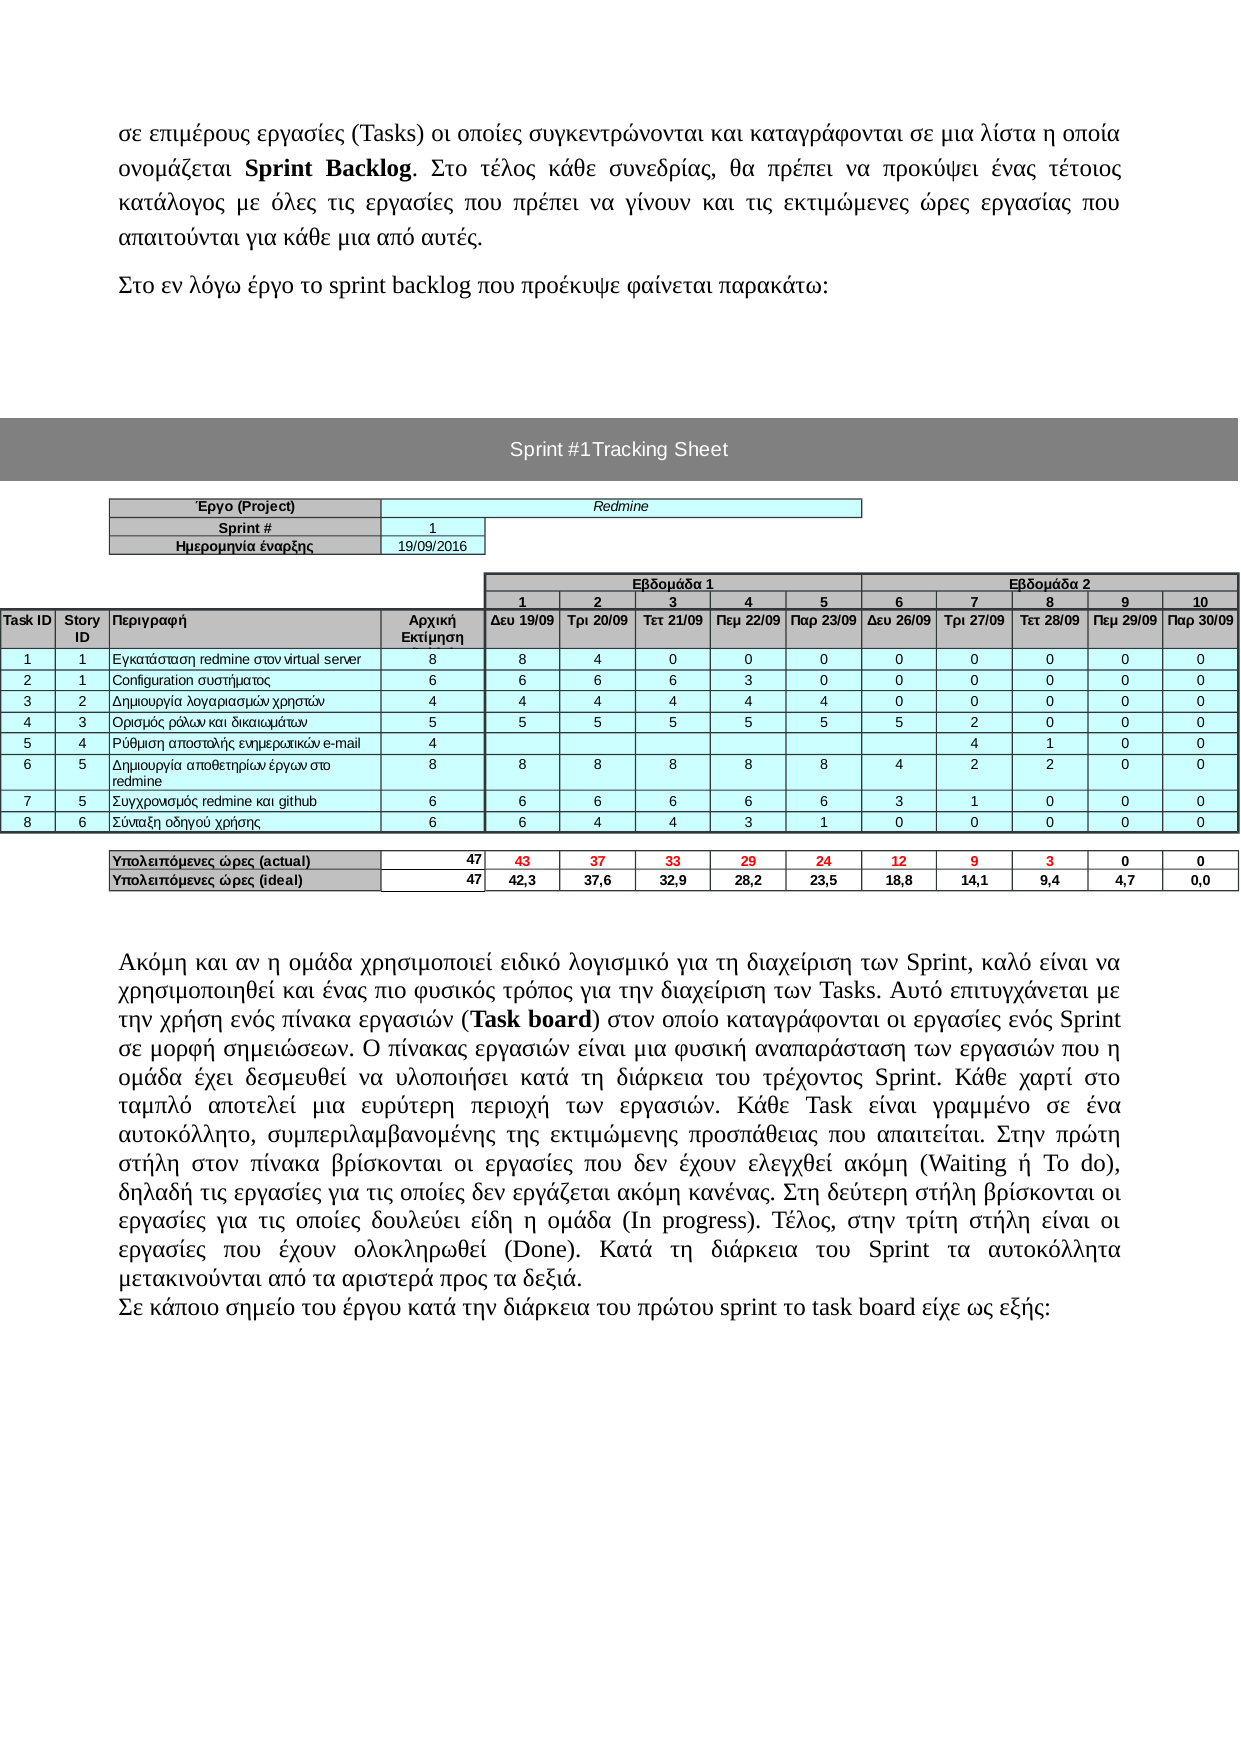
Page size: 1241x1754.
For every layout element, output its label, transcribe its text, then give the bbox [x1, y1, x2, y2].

text Σε κάποιο σημείο του έργου κατά την διάρκεια του πρώτου sprint το task board είχε ως εξής: [118, 1292, 1122, 1321]
text Ακόμη και αν η ομάδα χρησιμοποιεί ειδικό λογισμικό για τη διαχείριση των Sprint, καλό είναι να χρησιμοποιηθεί και ένας πιο φυσικός τρόπος για την διαχείριση των Tasks. Αυτό επιτυγχάνεται με την χρήση ενός πίνακα εργασιών (Task board) στον οποίο καταγράφονται οι εργασίες ενός Sprint σε μορφή σημειώσεων. Ο πίνακας εργασιών είναι μια φυσική αναπαράσταση των εργασιών που η ομάδα έχει δεσμευθεί να υλοποιήσει κατά τη διάρκεια του τρέχοντος Sprint. Κάθε χαρτί στο ταμπλό αποτελεί μια ευρύτερη περιοχή των εργασιών. Κάθε Task είναι γραμμένο σε ένα αυτοκόλλητο, συμπεριλαμβανομένης της εκτιμώμενης προσπάθειας που απαιτείται. Στην πρώτη στήλη στον πίνακα βρίσκονται οι εργασίες που δεν έχουν ελεγχθεί ακόμη (Waiting ή To do), δηλαδή τις εργασίες για τις οποίες δεν εργάζεται ακόμη κανένας. Στη δεύτερη στήλη βρίσκονται οι εργασίες για τις οποίες δουλεύει είδη η ομάδα (In progress). Τέλος, στην τρίτη στήλη είναι οι εργασίες που έχουν ολοκληρωθεί (Done). Κατά τη διάρκεια του Sprint τα αυτοκόλλητα μετακινούνται από τα αριστερά προς τα δεξιά. [118, 947, 1122, 1292]
text σε επιμέρους εργασίες (Tasks) οι οποίες συγκεντρώνονται και καταγράφονται σε μια λίστα η οποία ονομάζεται Sprint Backlog. Στο τέλος κάθε συνεδρίας, θα πρέπει να προκύψει ένας τέτοιος κατάλογος με όλες τις εργασίες που πρέπει να γίνουν και τις εκτιμώμενες ώρες εργασίας που απαιτούνται για κάθε μια από αυτές. [118, 118, 1122, 250]
text Στο εν λόγω έργο το sprint backlog που προέκυψε φαίνεται παρακάτω: [118, 271, 1122, 299]
